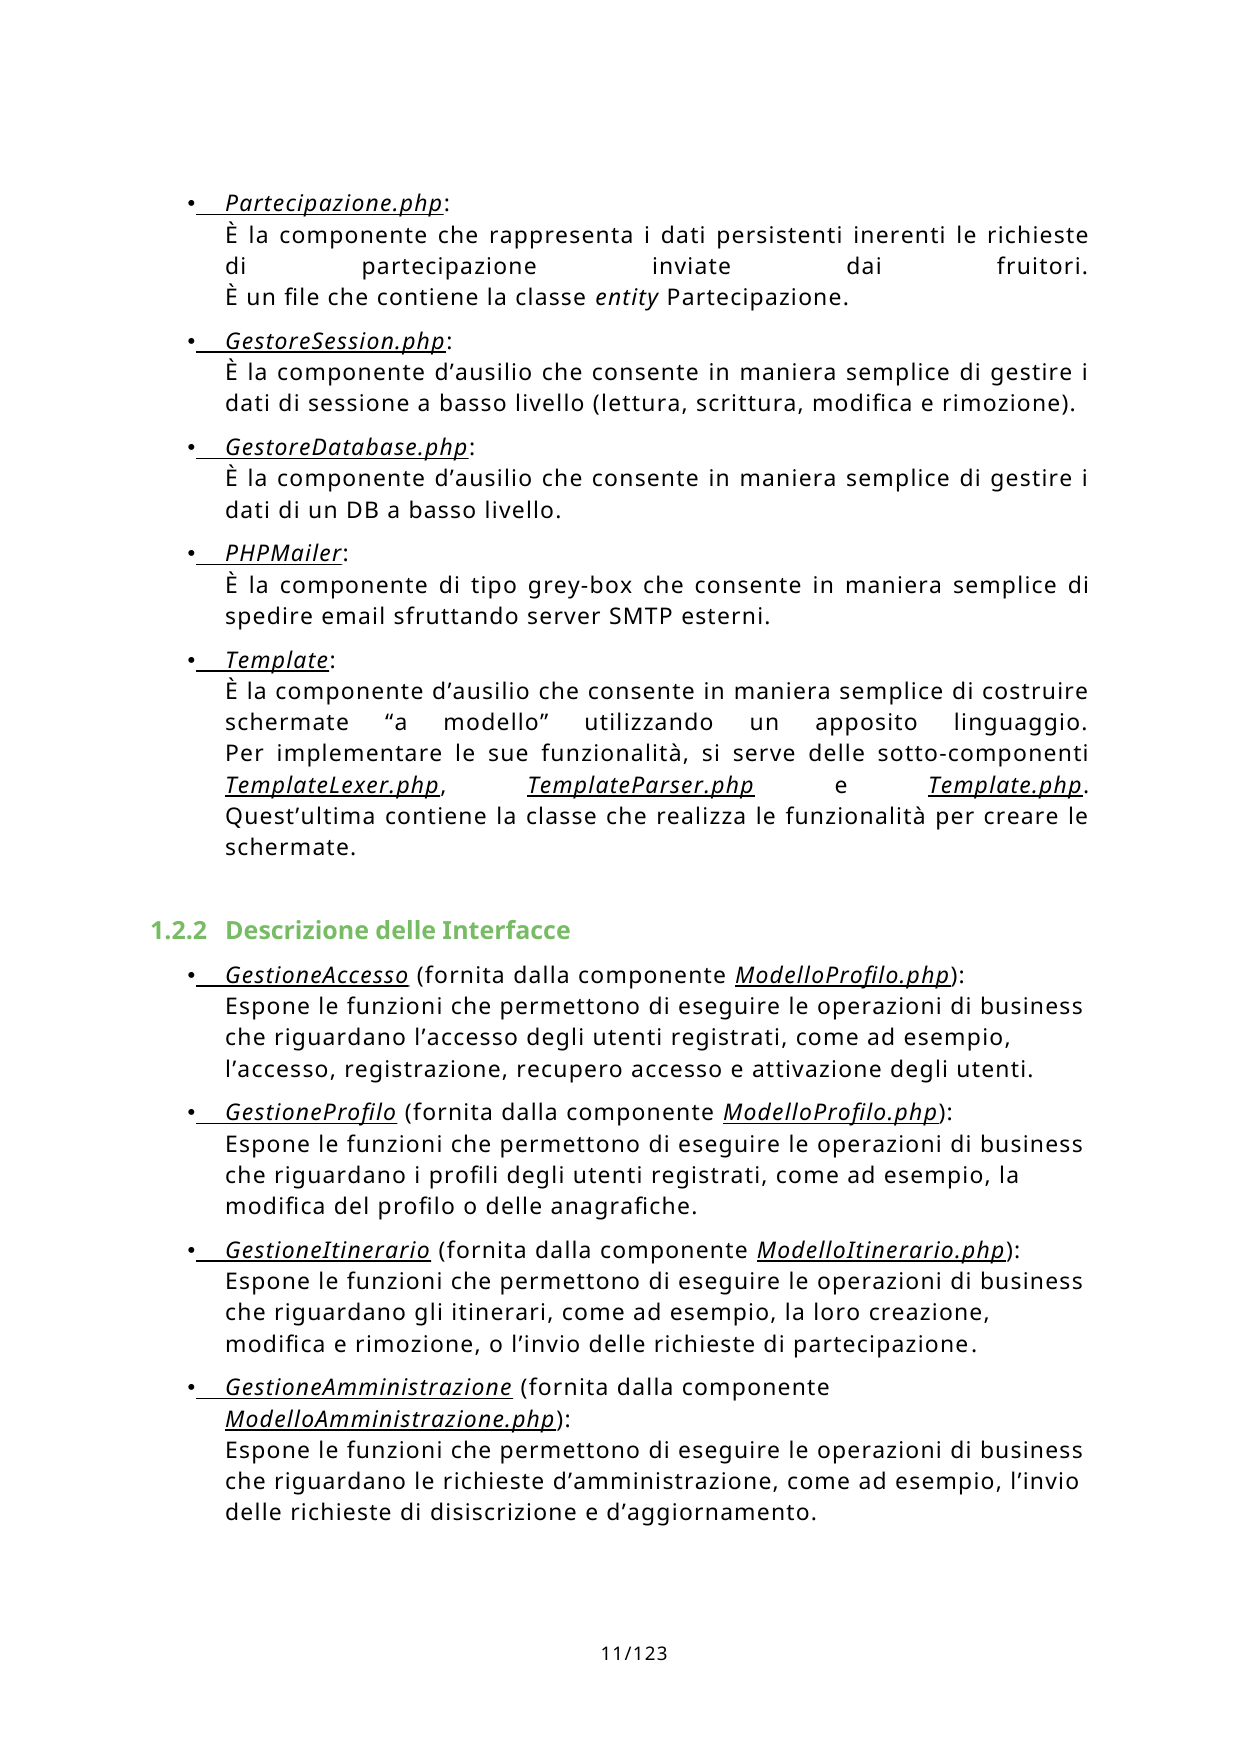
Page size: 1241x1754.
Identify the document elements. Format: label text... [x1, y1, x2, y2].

list GestoreSession.php: È la componente d’ausilio che consente in maniera semplice di gestire i dati di sessione a basso livello (lettura, scrittura, modifica e rimozione). [187, 325, 1090, 418]
list GestoreDatabase.php: È la componente d’ausilio che consente in maniera semplice di gestire i dati di un DB a basso livello. [187, 431, 1090, 525]
list GestioneProfilo (fornita dalla componente ModelloProfilo.php): Espone le funzioni che permettono di eseguire le operazioni di business che riguardano i profili degli utenti registrati, come ad esempio, la modifica del profilo o delle anagrafiche. [187, 1096, 1090, 1221]
list Template: È la componente d’ausilio che consente in maniera semplice di costruire schermate “a modello” utilizzando un apposito linguaggio. Per implementare le sue funzionalità, si serve delle sotto-componenti TemplateLexer.php, TemplateParser.php e Template.php. Quest’ultima contiene la classe che realizza le funzionalità per creare le schermate. [187, 643, 1090, 862]
list Partecipazione.php: È la componente che rappresenta i dati persistenti inerenti le richieste di partecipazione inviate dai fruitori. È un file che contiene la classe entity Partecipazione. [187, 187, 1090, 312]
list PHPMailer: È la componente di tipo grey-box che consente in maniera semplice di spedire email sfruttando server SMTP esterni. [187, 537, 1090, 631]
list GestioneItinerario (fornita dalla componente ModelloItinerario.php): Espone le funzioni che permettono di eseguire le operazioni di business che riguardano gli itinerari, come ad esempio, la loro creazione, modifica e rimozione, o l’invio delle richieste di partecipazione. [187, 1234, 1090, 1359]
subtitle Descrizione delle Interfacce [150, 912, 1090, 946]
list GestioneAccesso (fornita dalla componente ModelloProfilo.php): Espone le funzioni che permettono di eseguire le operazioni di business che riguardano l’accesso degli utenti registrati, come ad esempio, l’accesso, registrazione, recupero accesso e attivazione degli utenti. [187, 959, 1090, 1084]
list GestioneAmministrazione (fornita dalla componente ModelloAmministrazione.php): Espone le funzioni che permettono di eseguire le operazioni di business che riguardano le richieste d’amministrazione, come ad esempio, l’invio delle richieste di disiscrizione e d’aggiornamento. [187, 1371, 1090, 1528]
